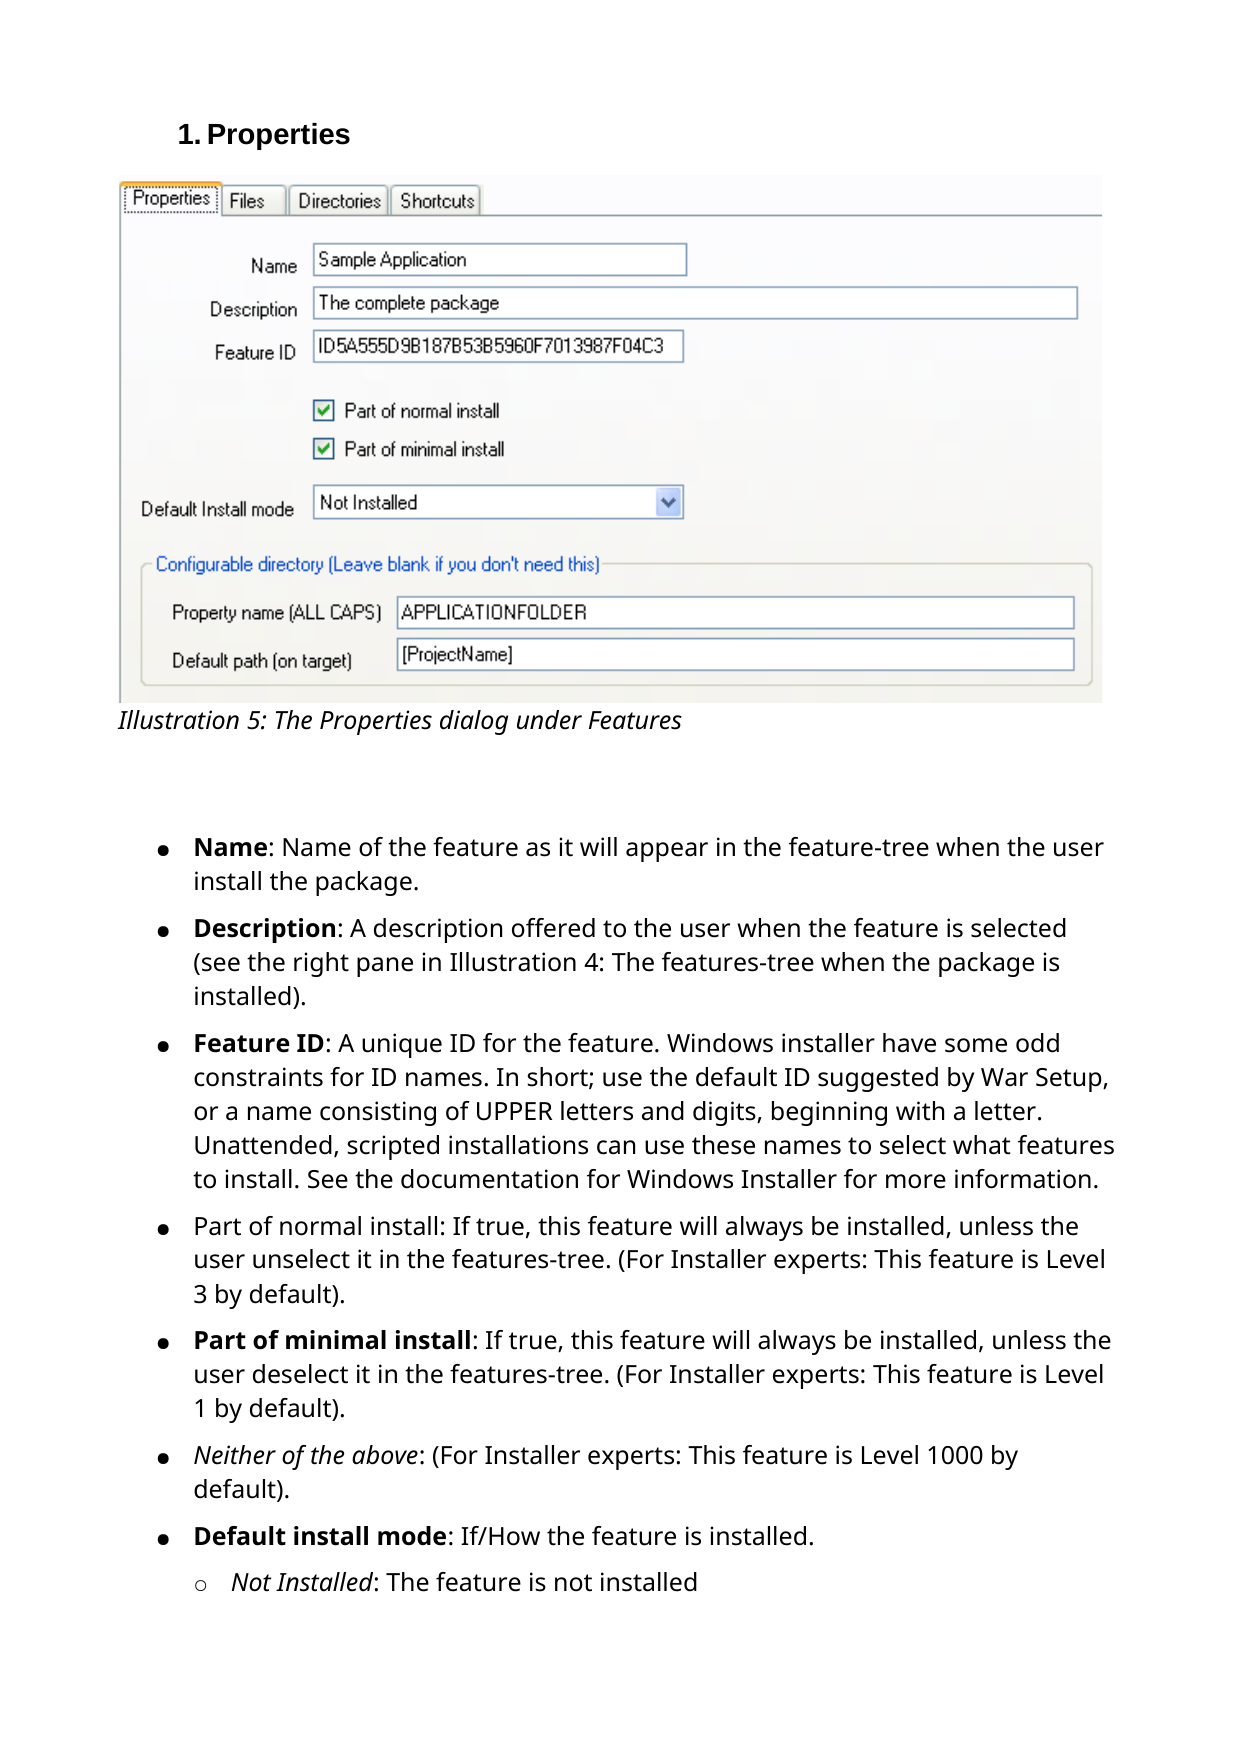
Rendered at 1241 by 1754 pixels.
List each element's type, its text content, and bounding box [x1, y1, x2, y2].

list Part of normal install: If true, this feature will always be installed, unless the user unselect it in the features-tree. (For Installer experts: This feature is Level 3 by default). [156, 1208, 1122, 1310]
list Feature ID: A unique ID for the feature. Windows installer have some odd constraints for ID names. In short; use the default ID suggested by War Setup, or a name consisting of UPPER letters and digits, beginning with a letter. Unattended, scripted installations can use these names to select what features to install. See the documentation for Windows Installer for more information. [156, 1025, 1122, 1196]
list Not Installed: The feature is not installed [193, 1565, 1122, 1599]
picture [118, 175, 1103, 703]
list Part of minimal install: If true, this feature will always be installed, unless the user deselect it in the features-tree. (For Installer experts: This feature is Level 1 by default). [156, 1323, 1122, 1425]
list Name: Name of the feature as it will appear in the feature-tree when the user install the package. [156, 830, 1122, 898]
list Neither of the above: (For Installer experts: This feature is Level 1000 by default). [156, 1437, 1122, 1506]
subtitle Properties [177, 118, 1122, 151]
list Default install mode: If/How the feature is installed. [156, 1518, 1122, 1552]
text Illustration 5: The Properties dialog under Features [118, 176, 1122, 737]
list Description: A description offered to the user when the feature is selected (see the right pane in Illustration 4: The features-tree when the package is installed). [156, 911, 1122, 1013]
